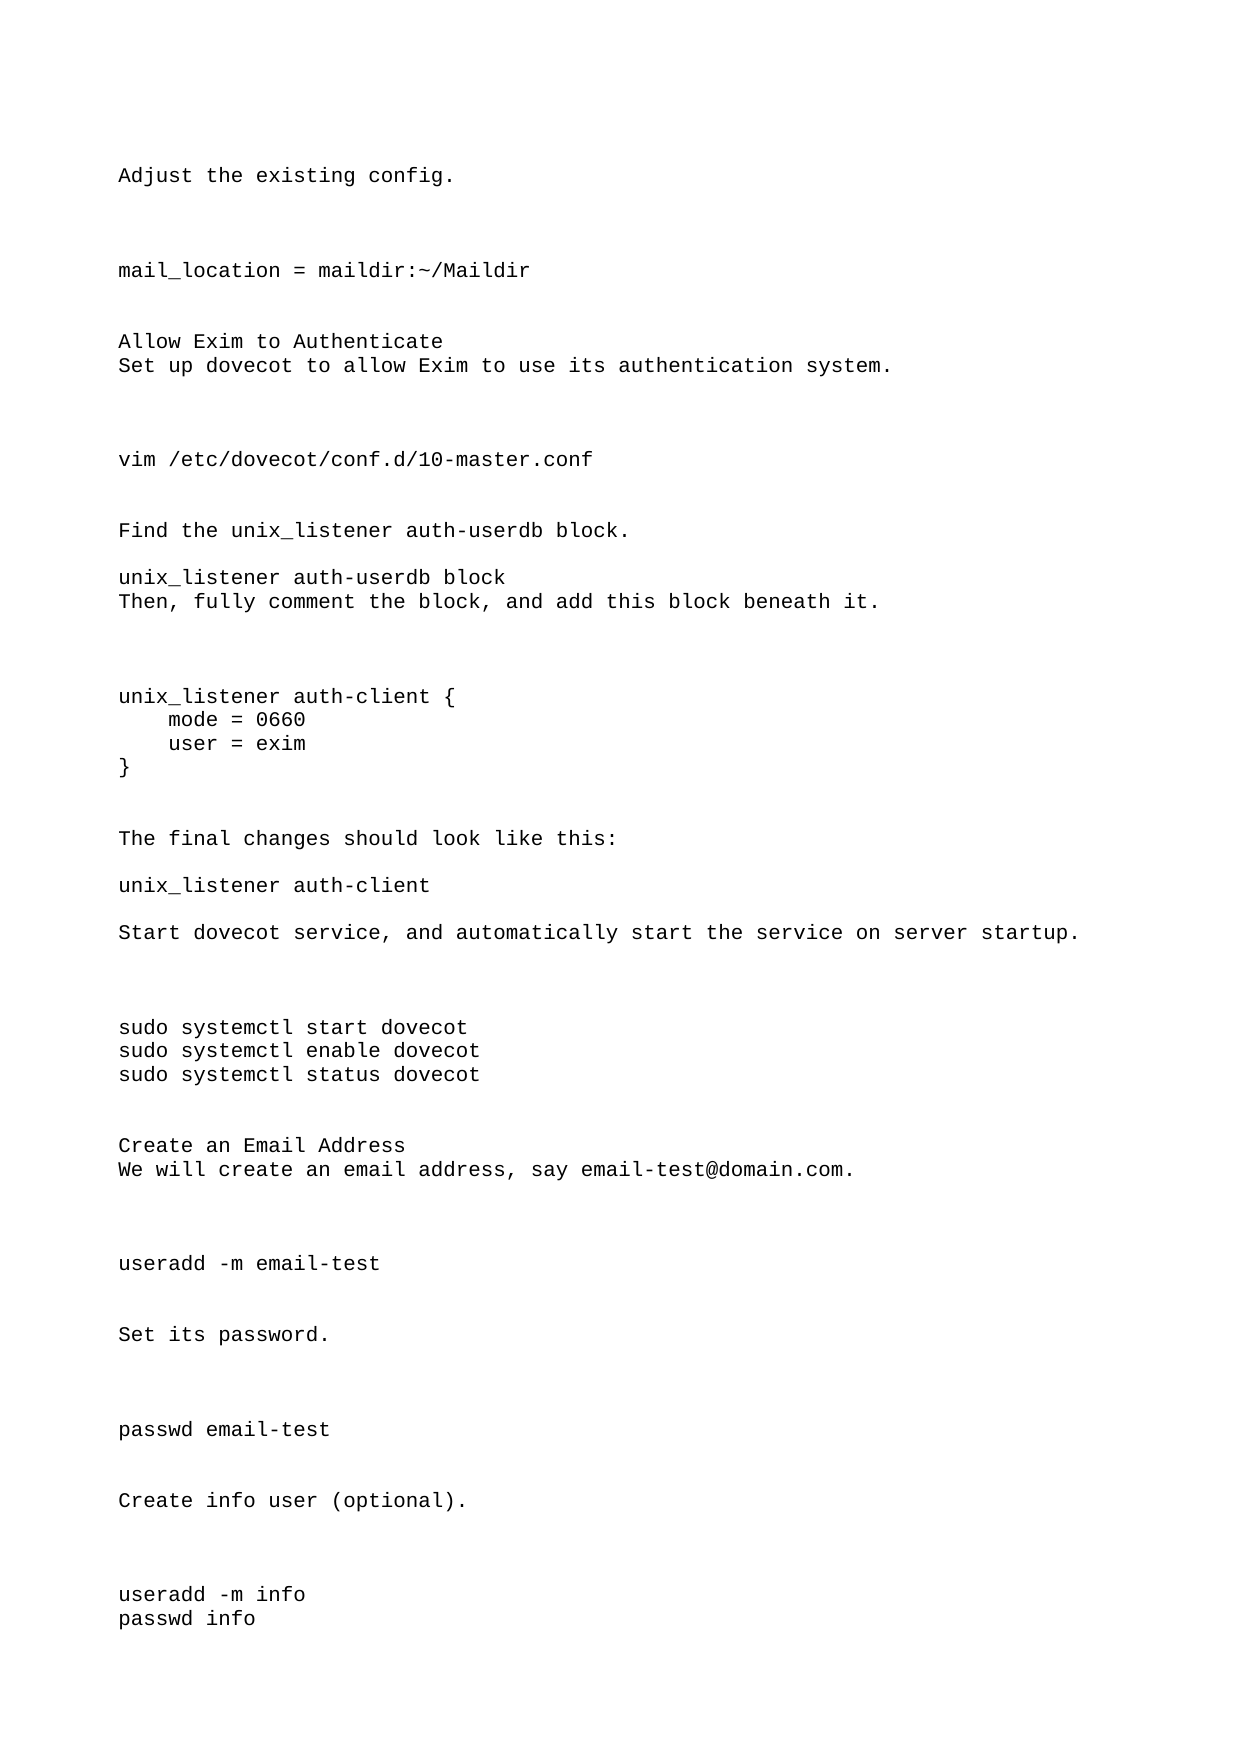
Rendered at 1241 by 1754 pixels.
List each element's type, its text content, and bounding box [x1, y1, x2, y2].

text sudo systemctl enable dovecot [118, 1040, 1122, 1064]
text useradd -m info [118, 1584, 1122, 1608]
text Adjust the existing config. [118, 165, 1122, 189]
text We will create an email address, say email-test@domain.com. [118, 1158, 1122, 1182]
text sudo systemctl start dovecot [118, 1017, 1122, 1040]
text unix_listener auth-client [118, 875, 1122, 898]
text user = exim [118, 733, 1122, 757]
text useradd -m email-test [118, 1253, 1122, 1277]
text Set its password. [118, 1324, 1122, 1348]
text vim /etc/dovecot/conf.d/10-master.conf [118, 449, 1122, 473]
text passwd email-test [118, 1419, 1122, 1442]
text } [118, 757, 1122, 780]
text mail_location = maildir:~/Maildir [118, 260, 1122, 284]
text Find the unix_listener auth-userdb block. [118, 520, 1122, 544]
text unix_listener auth-userdb block [118, 567, 1122, 591]
text Allow Exim to Authenticate [118, 331, 1122, 354]
text Create info user (optional). [118, 1489, 1122, 1513]
text mode = 0660 [118, 709, 1122, 733]
text The final changes should look like this: [118, 827, 1122, 851]
text Set up dovecot to allow Exim to use its authentication system. [118, 354, 1122, 378]
text unix_listener auth-client { [118, 686, 1122, 709]
text sudo systemctl status dovecot [118, 1064, 1122, 1088]
text Start dovecot service, and automatically start the service on server startup. [118, 922, 1122, 946]
text Then, fully comment the block, and add this block beneath it. [118, 591, 1122, 615]
text Create an Email Address [118, 1135, 1122, 1158]
text passwd info [118, 1608, 1122, 1631]
